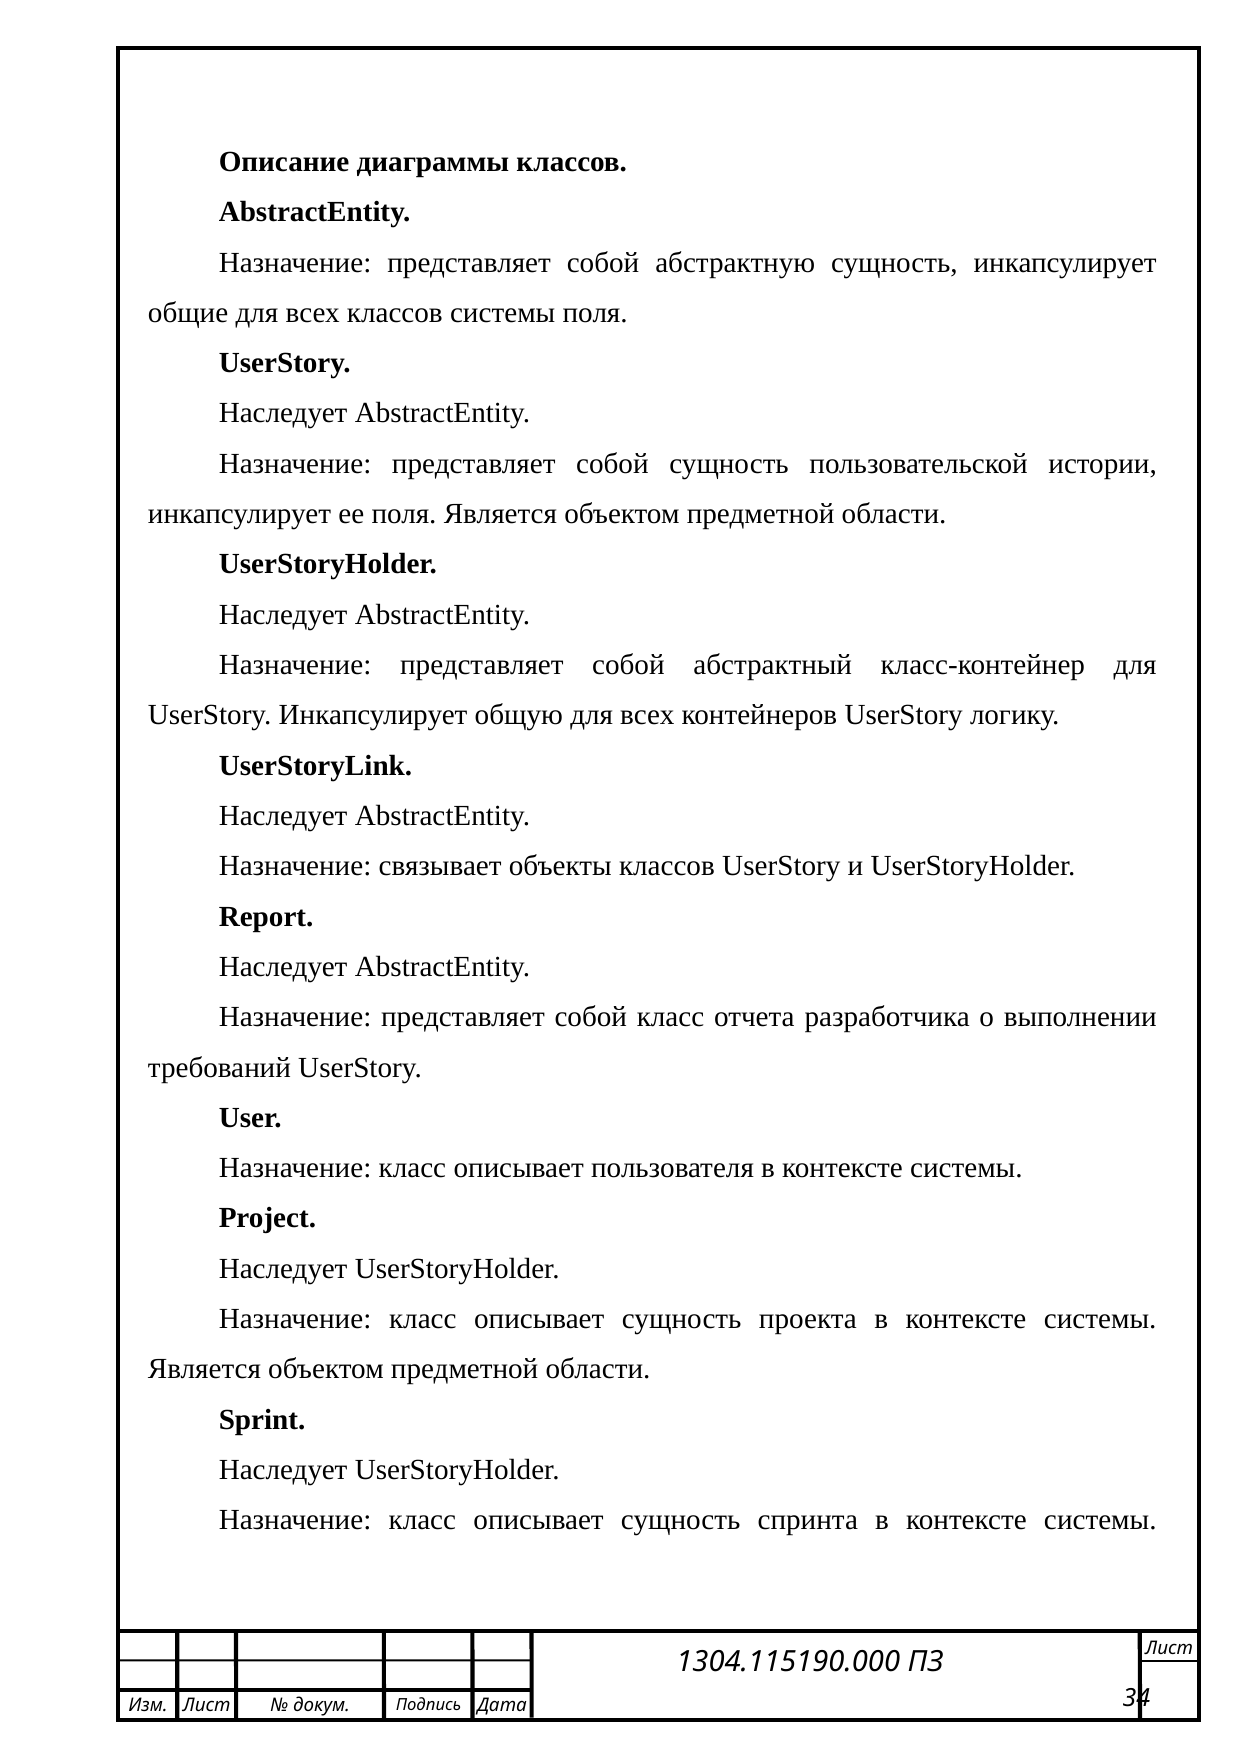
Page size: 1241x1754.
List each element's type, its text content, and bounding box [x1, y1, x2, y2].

text Report. [148, 899, 1157, 932]
text Наследует UserStoryHolder. [148, 1251, 1157, 1284]
text UserStoryLink. [148, 748, 1157, 781]
text Назначение: представляет собой абстрактную сущность, инкапсулирует общие для всех классов системы поля. [148, 245, 1157, 328]
text Sprint. [148, 1402, 1157, 1435]
text Назначение: связывает объекты классов UserStory и UserStoryHolder. [148, 848, 1157, 882]
text Назначение: представляет собой сущность пользовательской истории, инкапсулирует ее поля. Является объектом предметной области. [148, 446, 1157, 530]
text User. [148, 1100, 1157, 1133]
text Назначение: представляет собой класс отчета разработчика о выполнении требований UserStory. [148, 999, 1157, 1083]
text AbstractEntity. [148, 194, 1157, 228]
text Наследует AbstractEntity. [148, 597, 1157, 630]
text UserStory. [148, 345, 1157, 379]
text Наследует UserStoryHolder. [148, 1452, 1157, 1486]
text Описание диаграммы классов. [148, 144, 1157, 178]
text UserStoryHolder. [148, 547, 1157, 580]
text Назначение: класс описывает пользователя в контексте системы. [148, 1150, 1157, 1184]
text Назначение: представляет собой абстрактный класс-контейнер для UserStory. Инкапсулирует общую для всех контейнеров UserStory логику. [148, 647, 1157, 731]
text Назначение: класс описывает сущность проекта в контексте системы. Является объектом предметной области. [148, 1301, 1157, 1385]
text Project. [148, 1201, 1157, 1234]
text Назначение: класс описывает сущность спринта в контексте системы. [148, 1502, 1157, 1536]
text Наследует AbstractEntity. [148, 396, 1157, 429]
text Наследует AbstractEntity. [148, 798, 1157, 832]
text Наследует AbstractEntity. [148, 949, 1157, 983]
